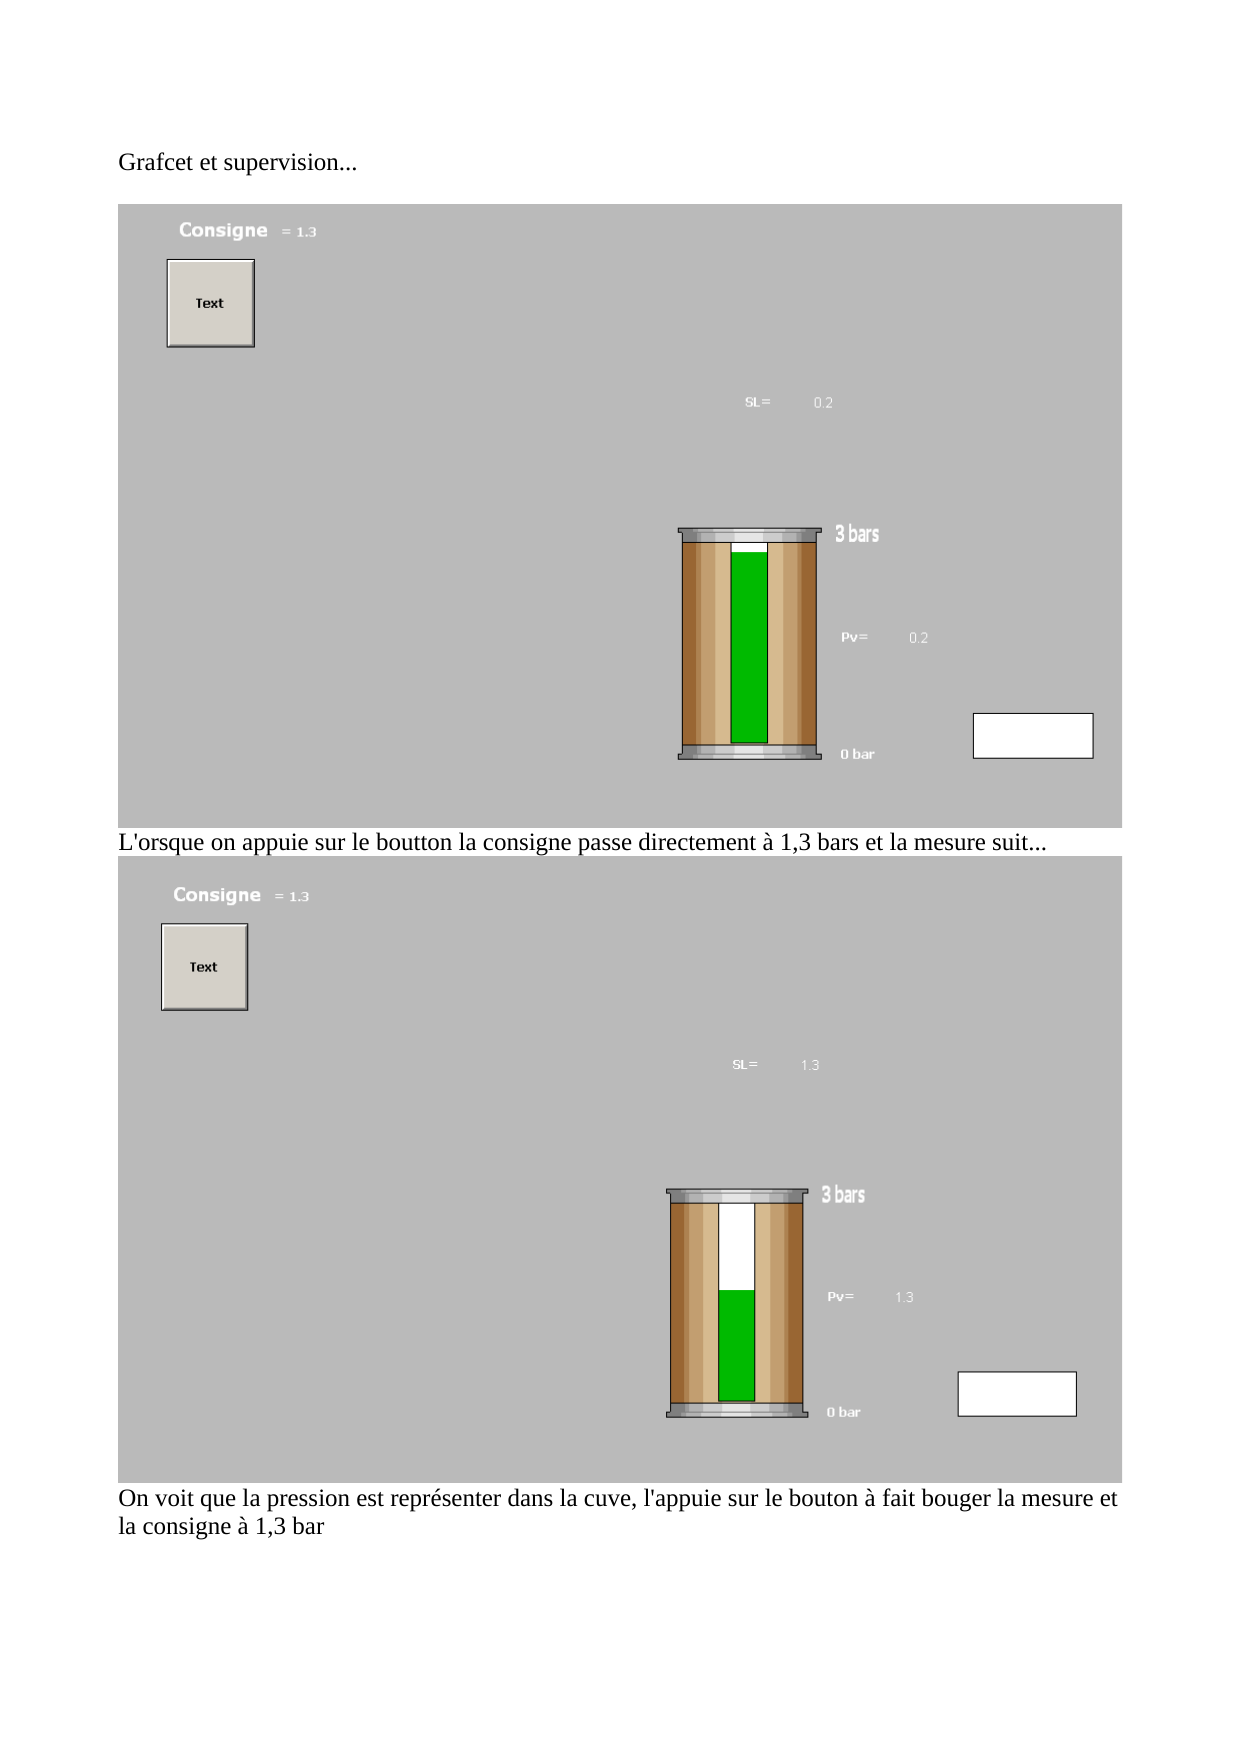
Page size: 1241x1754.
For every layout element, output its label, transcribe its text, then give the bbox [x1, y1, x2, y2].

text L'orsque on appuie sur le boutton la consigne passe directement à 1,3 bars et la mesure suit... [118, 828, 1122, 856]
text Grafcet et supervision... [118, 147, 1122, 176]
text On voit que la pression est représenter dans la cuve, l'appuie sur le bouton à fait bouger la mesure et la consigne à 1,3 bar [118, 1483, 1122, 1540]
